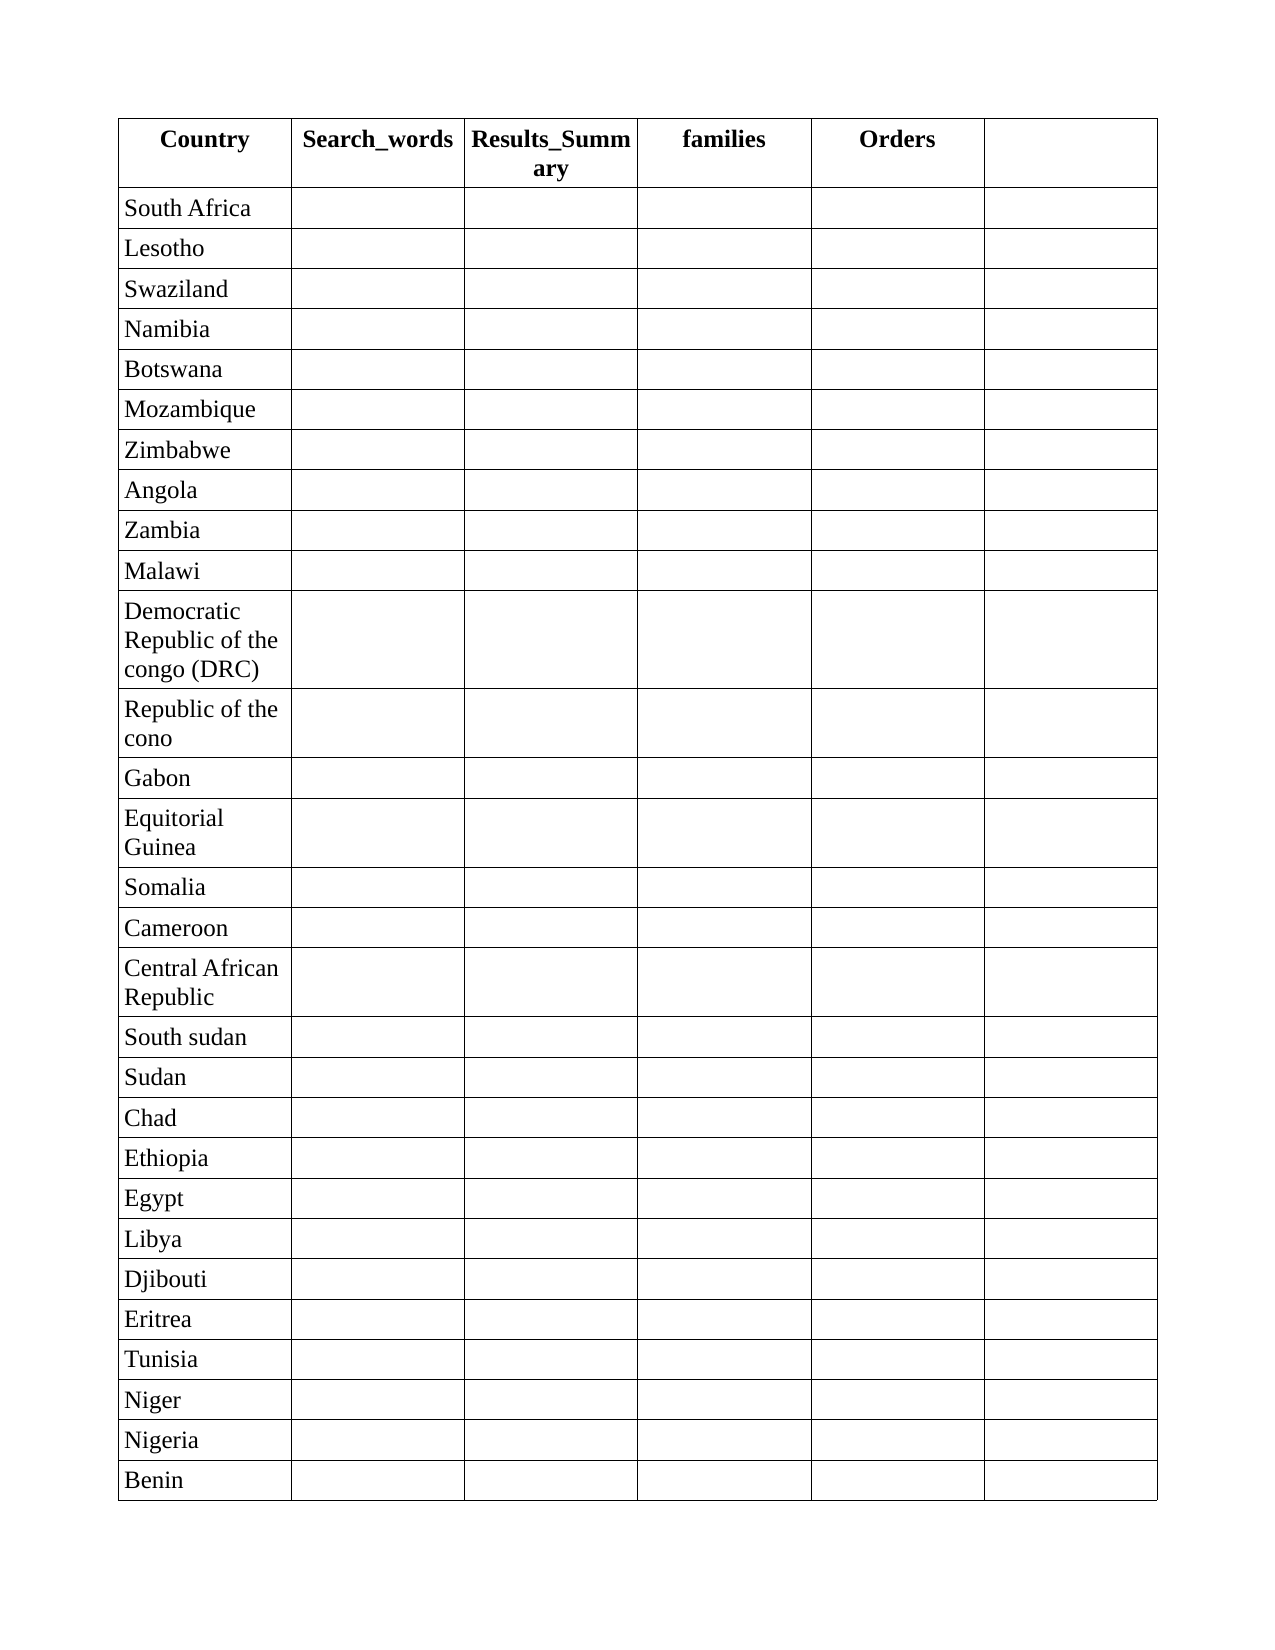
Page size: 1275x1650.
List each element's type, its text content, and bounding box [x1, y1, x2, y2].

table_cell Central African Republic [119, 948, 291, 1016]
table_cell Djibouti [119, 1259, 291, 1298]
table_cell [465, 390, 637, 429]
table_cell [985, 1179, 1157, 1218]
table_cell [985, 591, 1157, 688]
table_cell [292, 1058, 464, 1097]
table_header [985, 119, 1157, 187]
table_cell [292, 1017, 464, 1057]
table_cell [985, 229, 1157, 268]
table_cell [638, 908, 811, 947]
table_cell Cameroon [119, 908, 291, 947]
table_cell Sudan [119, 1058, 291, 1097]
table_cell Botswana [119, 350, 291, 389]
table_cell Lesotho [119, 229, 291, 268]
table_header Results_Summary [465, 119, 637, 187]
table_cell [985, 1138, 1157, 1177]
table_cell [292, 689, 464, 757]
table_cell [985, 309, 1157, 348]
table_cell [638, 229, 811, 268]
table_cell Ethiopia [119, 1138, 291, 1177]
table_cell [292, 390, 464, 429]
table_cell [812, 758, 984, 797]
table_cell [985, 948, 1157, 1016]
table_cell [638, 1098, 811, 1137]
table_cell [985, 1098, 1157, 1137]
table_cell [292, 309, 464, 348]
table_cell [292, 350, 464, 389]
table_cell [638, 188, 811, 227]
table_cell [638, 551, 811, 590]
table_cell [292, 758, 464, 797]
table_cell Libya [119, 1219, 291, 1258]
table_cell [292, 908, 464, 947]
table_cell [292, 868, 464, 907]
table_cell [465, 1300, 637, 1339]
table_cell [638, 758, 811, 797]
table_cell [465, 1259, 637, 1298]
table_cell [812, 350, 984, 389]
table_cell [292, 269, 464, 308]
table_cell [465, 470, 637, 510]
table_cell [465, 1461, 637, 1500]
table_cell [812, 269, 984, 308]
table_cell Niger [119, 1380, 291, 1419]
table_cell [985, 1300, 1157, 1339]
table_cell Angola [119, 470, 291, 510]
table_cell [812, 1420, 984, 1460]
table_cell [812, 1219, 984, 1258]
table_cell [812, 948, 984, 1016]
table_cell [985, 1017, 1157, 1057]
table_cell [812, 1138, 984, 1177]
table_cell Mozambique [119, 390, 291, 429]
table_cell [292, 1179, 464, 1218]
table_cell [812, 188, 984, 227]
table_cell [985, 868, 1157, 907]
table_cell Swaziland [119, 269, 291, 308]
table_cell [465, 908, 637, 947]
table_cell South Africa [119, 188, 291, 227]
table_cell [465, 309, 637, 348]
table_cell [638, 1017, 811, 1057]
table_cell [638, 799, 811, 867]
table_cell [465, 1058, 637, 1097]
table_cell [292, 551, 464, 590]
table_cell [812, 1017, 984, 1057]
table_cell [292, 1219, 464, 1258]
table_cell Zambia [119, 511, 291, 550]
table_cell [638, 1340, 811, 1379]
table_cell [465, 229, 637, 268]
table_header Search_words [292, 119, 464, 187]
table_cell [985, 1340, 1157, 1379]
table_cell [465, 1219, 637, 1258]
table_cell Egypt [119, 1179, 291, 1218]
table_cell [465, 1420, 637, 1460]
table_cell Somalia [119, 868, 291, 907]
table_cell [812, 689, 984, 757]
table_cell [638, 1259, 811, 1298]
table_cell Tunisia [119, 1340, 291, 1379]
table_cell [638, 511, 811, 550]
table_cell [985, 799, 1157, 867]
table_cell [638, 1380, 811, 1419]
table_cell [985, 390, 1157, 429]
table_cell [292, 1461, 464, 1500]
table_cell [638, 390, 811, 429]
table_cell [985, 1420, 1157, 1460]
table_cell Eritrea [119, 1300, 291, 1339]
table_cell [465, 1017, 637, 1057]
table_cell [465, 758, 637, 797]
table_cell Democratic Republic of the congo (DRC) [119, 591, 291, 688]
table_cell [638, 350, 811, 389]
table_cell [812, 511, 984, 550]
table_cell [465, 430, 637, 469]
table_cell [812, 799, 984, 867]
table_cell [985, 470, 1157, 510]
table_cell [465, 1380, 637, 1419]
table_cell [985, 758, 1157, 797]
table_cell [465, 1138, 637, 1177]
table_cell [812, 1179, 984, 1218]
table_cell [292, 1380, 464, 1419]
table_cell Benin [119, 1461, 291, 1500]
table_header Country [119, 119, 291, 187]
table_cell [638, 591, 811, 688]
table_cell Zimbabwe [119, 430, 291, 469]
table_cell [638, 1138, 811, 1177]
table_cell [638, 1219, 811, 1258]
table_cell [465, 269, 637, 308]
table_cell [292, 188, 464, 227]
table_cell [638, 1179, 811, 1218]
table_cell [638, 269, 811, 308]
table_cell [465, 591, 637, 688]
table_cell [812, 430, 984, 469]
table_cell [465, 551, 637, 590]
table_cell [292, 591, 464, 688]
table_cell [292, 1340, 464, 1379]
table_cell [292, 1300, 464, 1339]
table_header Orders [812, 119, 984, 187]
table_cell [812, 591, 984, 688]
table_header families [638, 119, 811, 187]
table_cell [465, 1098, 637, 1137]
table_cell [985, 1380, 1157, 1419]
table_cell Chad [119, 1098, 291, 1137]
table_cell Republic of the cono [119, 689, 291, 757]
table_cell [465, 511, 637, 550]
table_cell [985, 511, 1157, 550]
table_cell [465, 799, 637, 867]
table_cell [465, 689, 637, 757]
table_cell [638, 309, 811, 348]
table_cell [638, 470, 811, 510]
table_cell [985, 1058, 1157, 1097]
table_cell [465, 1179, 637, 1218]
table_cell [812, 1461, 984, 1500]
table_cell [985, 551, 1157, 590]
table_cell [812, 868, 984, 907]
table_cell [812, 1259, 984, 1298]
table_cell [638, 1058, 811, 1097]
table_cell [638, 1461, 811, 1500]
table_cell [985, 1259, 1157, 1298]
table_cell [985, 1461, 1157, 1500]
table_cell [465, 868, 637, 907]
table_cell Gabon [119, 758, 291, 797]
table_cell [465, 948, 637, 1016]
table_cell [985, 908, 1157, 947]
table_cell [812, 470, 984, 510]
table_cell [638, 868, 811, 907]
table_cell [812, 1098, 984, 1137]
table_cell [638, 689, 811, 757]
table_cell [985, 430, 1157, 469]
table_cell [292, 470, 464, 510]
table_cell [812, 309, 984, 348]
table_cell [812, 1058, 984, 1097]
table_cell [812, 908, 984, 947]
table_cell [465, 188, 637, 227]
table_cell [638, 948, 811, 1016]
table_cell South sudan [119, 1017, 291, 1057]
table_cell [465, 1340, 637, 1379]
table_cell [638, 1420, 811, 1460]
table_cell [638, 1300, 811, 1339]
table_cell [985, 188, 1157, 227]
table_cell [292, 1259, 464, 1298]
table_cell [292, 799, 464, 867]
table_cell [985, 350, 1157, 389]
table_cell [292, 511, 464, 550]
table_cell [812, 1300, 984, 1339]
table_cell [292, 1098, 464, 1137]
table_cell [812, 551, 984, 590]
table_cell [638, 430, 811, 469]
table_cell [292, 948, 464, 1016]
table_cell [292, 430, 464, 469]
table_cell [465, 350, 637, 389]
table_cell [292, 1138, 464, 1177]
table_cell [292, 1420, 464, 1460]
table_cell [812, 229, 984, 268]
table_cell Namibia [119, 309, 291, 348]
table_cell [292, 229, 464, 268]
table_cell Malawi [119, 551, 291, 590]
table_cell [812, 1380, 984, 1419]
table_cell [985, 1219, 1157, 1258]
table_cell [812, 390, 984, 429]
table_cell [812, 1340, 984, 1379]
table_cell [985, 689, 1157, 757]
table_cell Equitorial Guinea [119, 799, 291, 867]
table_cell [985, 269, 1157, 308]
table_cell Nigeria [119, 1420, 291, 1460]
